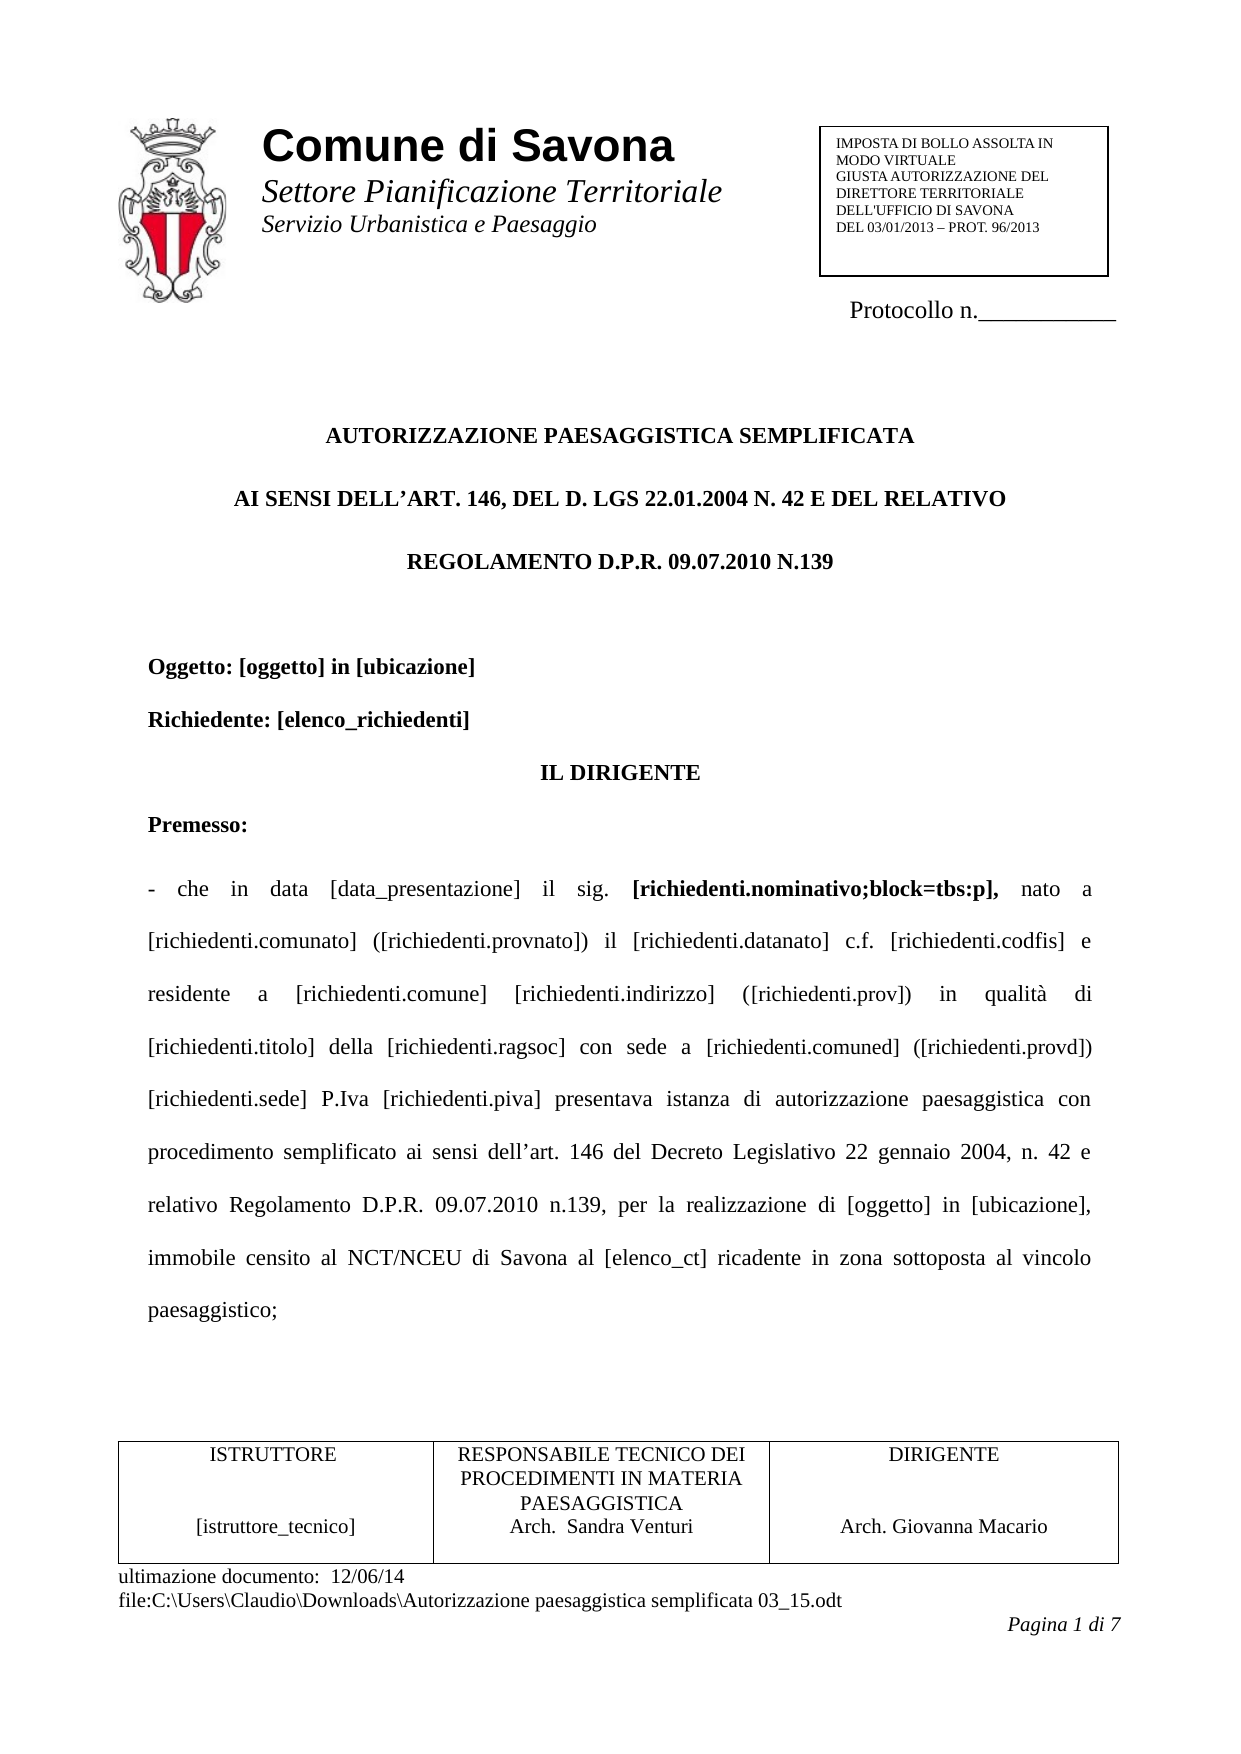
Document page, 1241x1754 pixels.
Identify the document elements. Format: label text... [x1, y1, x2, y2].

text DEL 03/01/2013 – PROT. 96/2013 [836, 218, 1092, 235]
picture [118, 118, 227, 303]
text IL DIRIGENTE [148, 759, 1093, 785]
text Protocollo n.___________ [118, 295, 1122, 324]
text AI SENSI DELL’ART. 146, DEL D. LGS 22.01.2004 N. 42 E DEL RELATIVO [118, 485, 1122, 511]
text IMPOSTA DI BOLLO ASSOLTA IN MODO VIRTUALE [836, 135, 1092, 168]
list - che in data [data_presentazione] il sig. [richiedenti.nominativo;block=tbs:p], nato a [richiedenti.comunato] ([richiedenti.provnato]) il [richiedenti.datanato] c.f. [richiedenti.codfis] e residente a [richiedenti.comune] [richiedenti.indirizzo] ([richiedenti.prov]) in qualità di [richiedenti.titolo] della [richiedenti.ragsoc] con sede a [richiedenti.comuned] ([richiedenti.provd]) [richiedenti.sede] P.Iva [richiedenti.piva] presentava istanza di autorizzazione paesaggistica con procedimento semplificato ai sensi dell’art. 146 del Decreto Legislativo 22 gennaio 2004, n. 42 e relativo Regolamento D.P.R. 09.07.2010 n.139, per la realizzazione di [oggetto] in [ubicazione], immobile censito al NCT/NCEU di Savona al [elenco_ct] ricadente in zona sottoposta al vincolo paesaggistico; [148, 875, 1092, 1323]
text Settore Pianificazione Territoriale [227, 171, 819, 209]
text Servizio Urbanistica e Paesaggio [227, 209, 819, 238]
text GIUSTA AUTORIZZAZIONE DEL DIRETTORE TERRITORIALE DELL'UFFICIO DI SAVONA [836, 168, 1092, 218]
text Oggetto: [oggetto] in [ubicazione] [148, 653, 1122, 680]
text Comune di Savona [227, 118, 1122, 171]
text REGOLAMENTO D.P.R. 09.07.2010 N.139 [118, 548, 1122, 574]
text AUTORIZZAZIONE PAESAGGISTICA SEMPLIFICATA [118, 422, 1122, 448]
text Premesso: [148, 812, 1093, 838]
text Richiedente: [elenco_richiedenti] [148, 706, 1093, 732]
